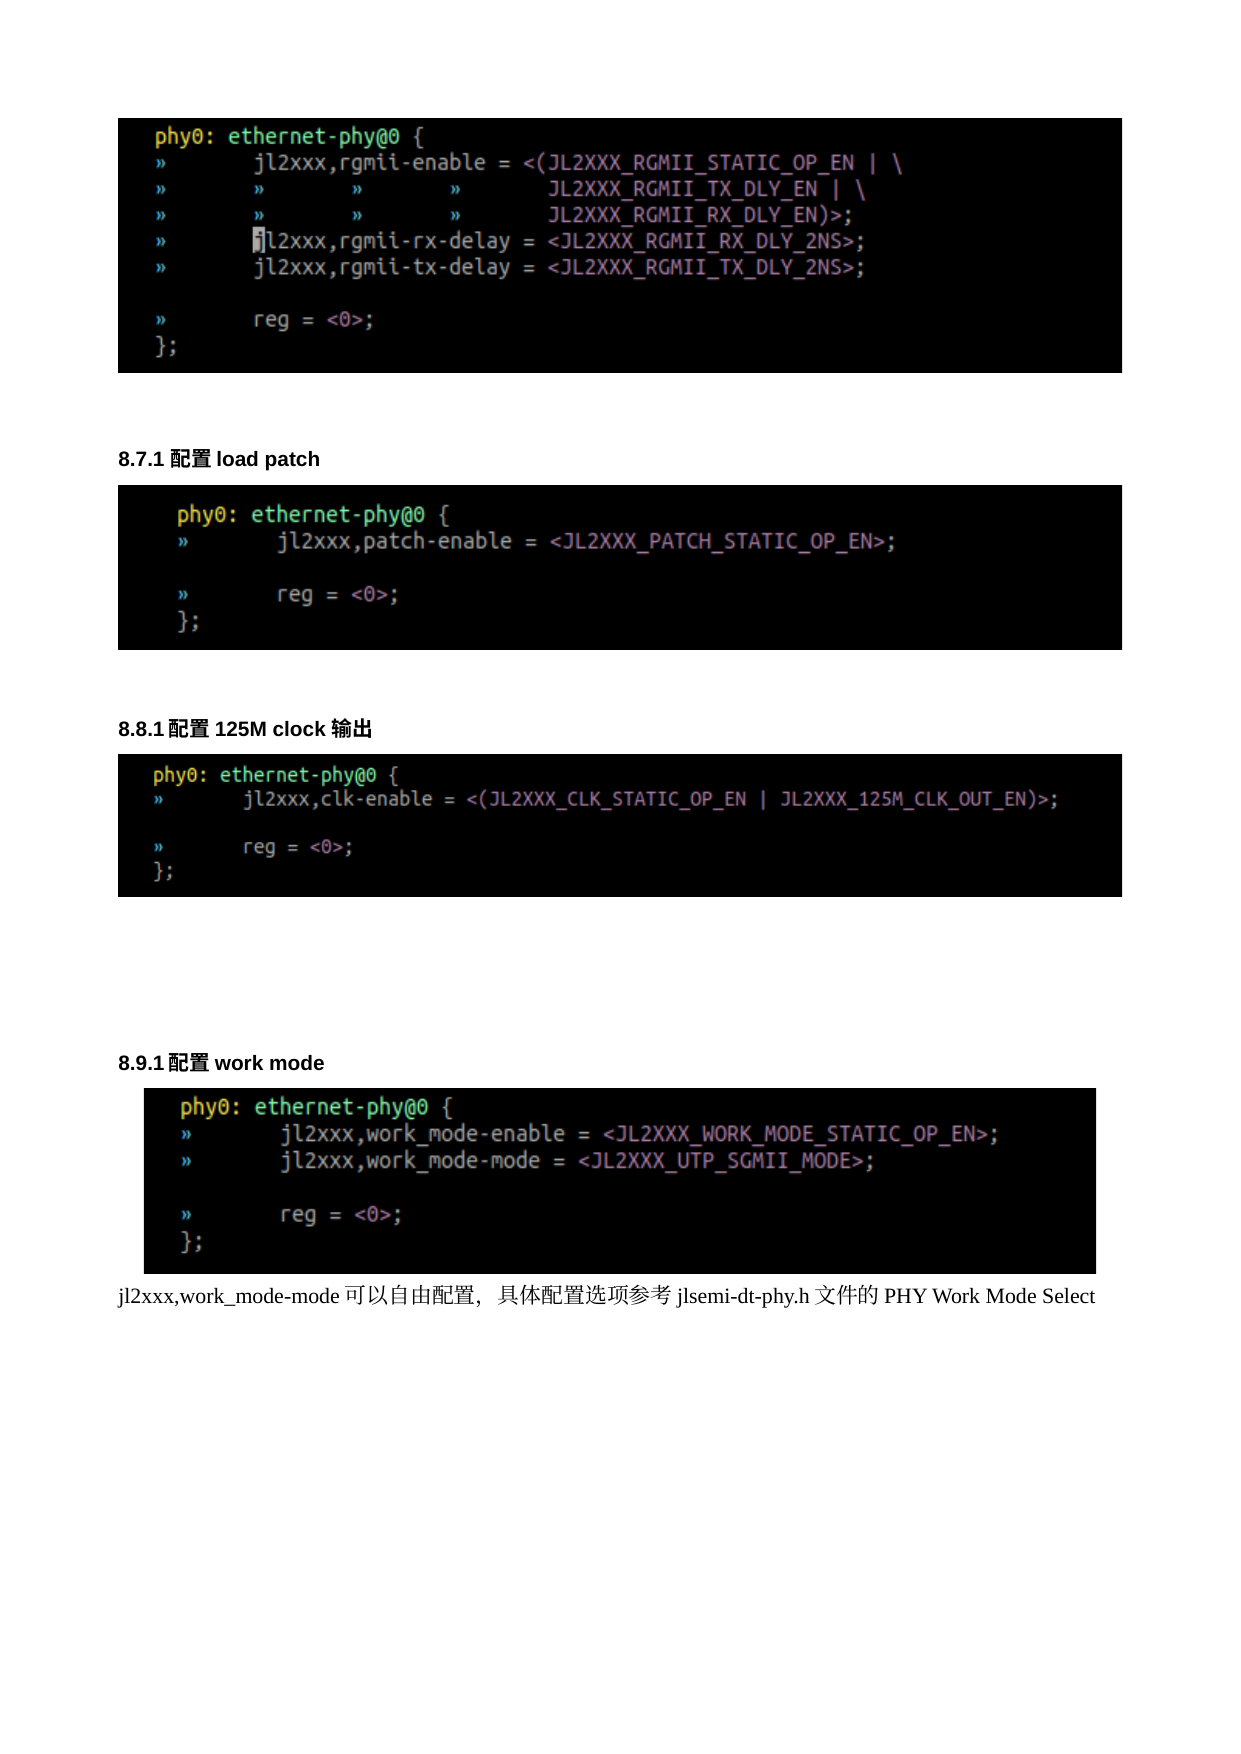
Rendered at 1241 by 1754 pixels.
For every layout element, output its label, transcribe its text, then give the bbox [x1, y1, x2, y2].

picture [143, 1088, 1097, 1274]
picture [118, 118, 1123, 373]
subtitle 8.7.1 配置load patch [118, 443, 1122, 473]
subtitle 8.8.1配置125M clock 输出 [118, 712, 1122, 742]
subtitle 8.9.1配置work mode [118, 1046, 1122, 1076]
text jl2xxx,work_mode-mode可以自由配置，具体配置选项参考jlsemi-dt-phy.h文件的PHY Work Mode Select [118, 1089, 1122, 1309]
picture [118, 485, 1123, 650]
picture [118, 754, 1123, 897]
